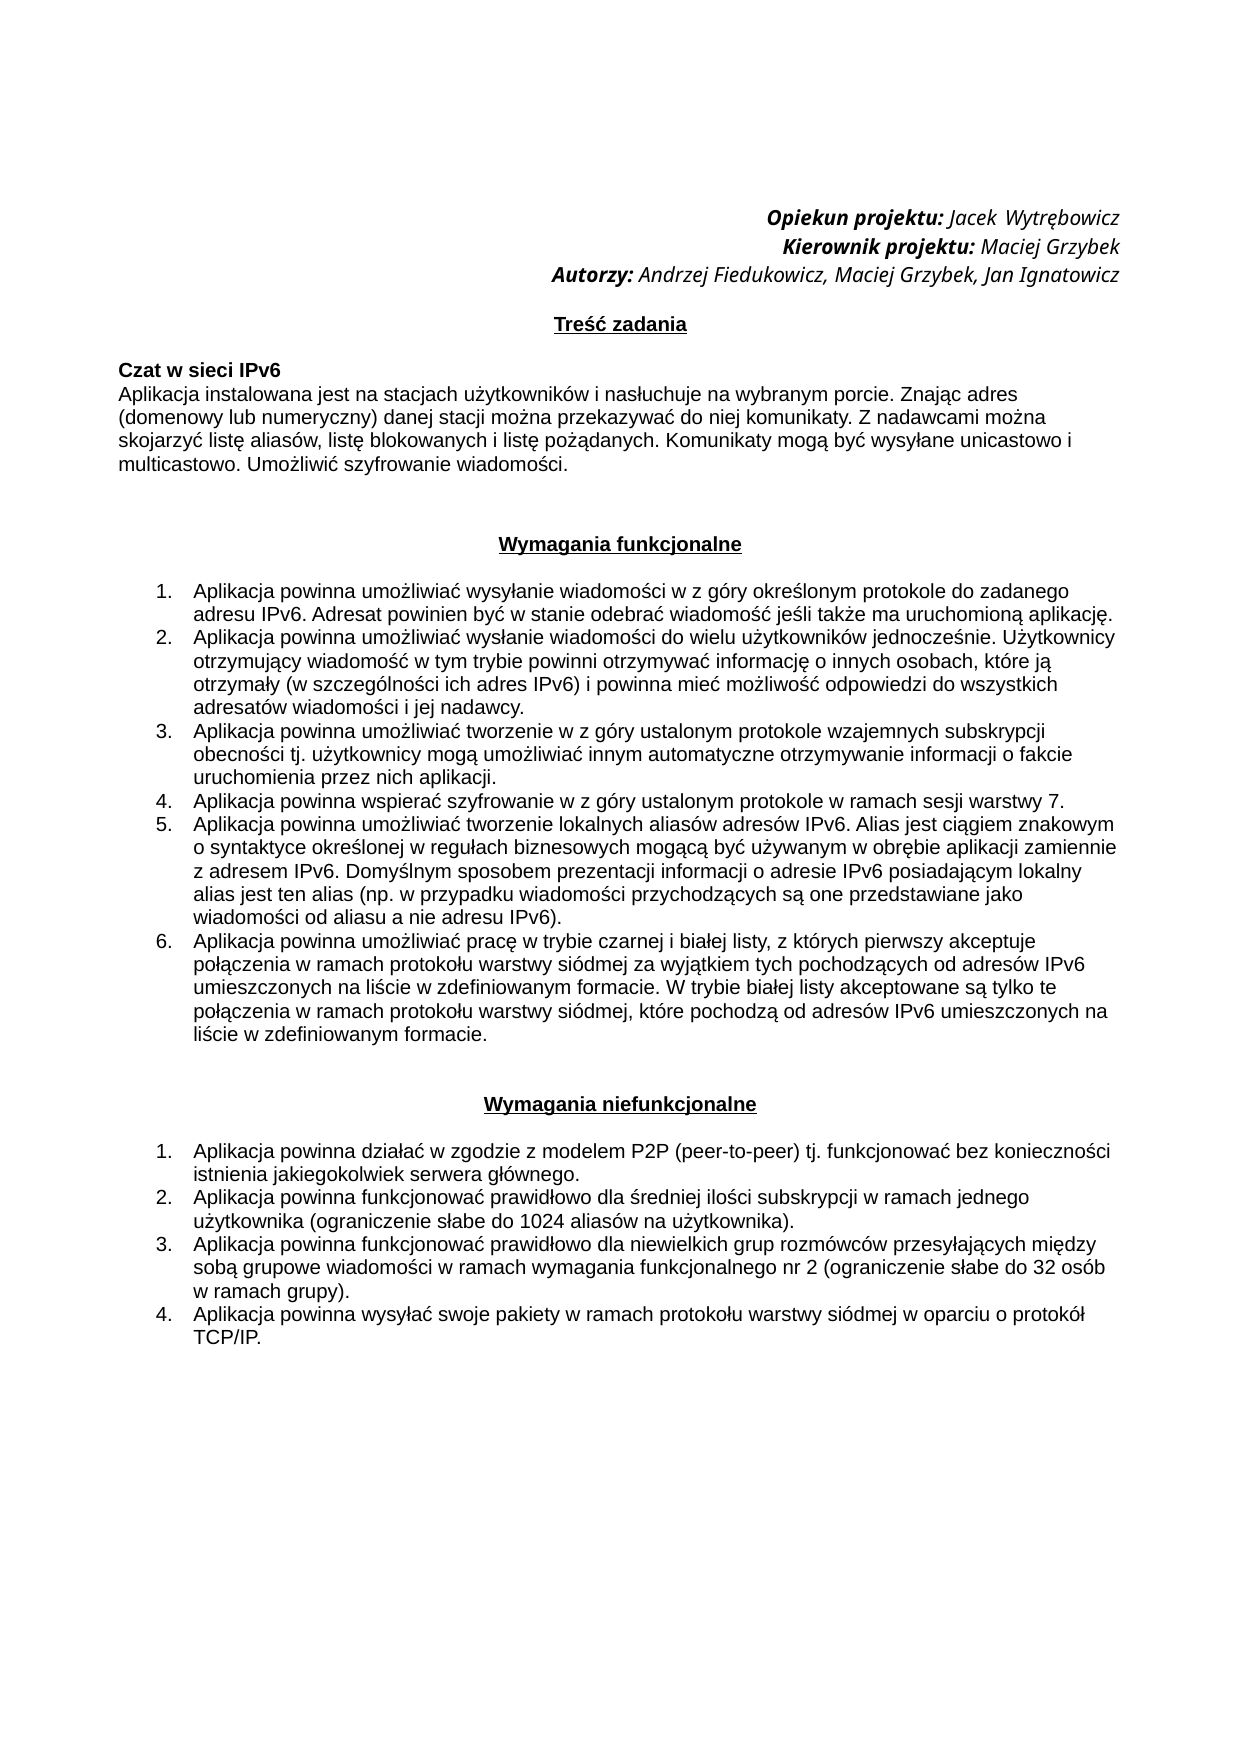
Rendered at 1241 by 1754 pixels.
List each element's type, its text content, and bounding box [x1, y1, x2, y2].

list Aplikacja powinna umożliwiać tworzenie lokalnych aliasów adresów IPv6. Alias jest ciągiem znakowym o syntaktyce określonej w regułach biznesowych mogącą być używanym w obrębie aplikacji zamiennie z adresem IPv6. Domyślnym sposobem prezentacji informacji o adresie IPv6 posiadającym lokalny alias jest ten alias (np. w przypadku wiadomości przychodzących są one przedstawiane jako wiadomości od aliasu a nie adresu IPv6). [156, 812, 1122, 929]
list w ramach grupy). [156, 1279, 1122, 1302]
text Wymagania niefunkcjonalne [118, 1092, 1122, 1116]
list Aplikacja powinna działać w zgodzie z modelem P2P (peer-to-peer) tj. funkcjonować bez konieczności istnienia jakiegokolwiek serwera głównego. [156, 1139, 1122, 1186]
text Autorzy: Andrzej Fiedukowicz, Maciej Grzybek, Jan Ignatowicz [118, 260, 1122, 289]
text Kierownik projektu: Maciej Grzybek [118, 232, 1122, 260]
list Aplikacja powinna wysyłać swoje pakiety w ramach protokołu warstwy siódmej w oparciu o protokół TCP/IP. [156, 1302, 1122, 1349]
list Aplikacja powinna umożliwiać wysłanie wiadomości do wielu użytkowników jednocześnie. Użytkownicy otrzymujący wiadomość w tym trybie powinni otrzymywać informację o innych osobach, które ją otrzymały (w szczególności ich adres IPv6) i powinna mieć możliwość odpowiedzi do wszystkich adresatów wiadomości i jej nadawcy. [156, 626, 1122, 719]
text Treść zadania [118, 312, 1122, 335]
list Aplikacja powinna umożliwiać wysyłanie wiadomości w z góry określonym protokole do zadanego adresu IPv6. Adresat powinien być w stanie odebrać wiadomość jeśli także ma uruchomioną aplikację. [156, 579, 1122, 626]
list Aplikacja powinna umożliwiać tworzenie w z góry ustalonym protokole wzajemnych subskrypcji obecności tj. użytkownicy mogą umożliwiać innym automatyczne otrzymywanie informacji o fakcie uruchomienia przez nich aplikacji. [156, 719, 1122, 789]
list Aplikacja powinna wspierać szyfrowanie w z góry ustalonym protokole w ramach sesji warstwy 7. [156, 789, 1122, 812]
text Opiekun projektu: Jacek Wytrębowicz [118, 203, 1122, 232]
list Aplikacja powinna umożliwiać pracę w trybie czarnej i białej listy, z których pierwszy akceptuje połączenia w ramach protokołu warstwy siódmej za wyjątkiem tych pochodzących od adresów IPv6 umieszczonych na liście w zdefiniowanym formacie. W trybie białej listy akceptowane są tylko te połączenia w ramach protokołu warstwy siódmej, które pochodzą od adresów IPv6 umieszczonych na liście w zdefiniowanym formacie. [156, 929, 1122, 1046]
list Aplikacja powinna funkcjonować prawidłowo dla niewielkich grup rozmówców przesyłających między sobą grupowe wiadomości w ramach wymagania funkcjonalnego nr 2 (ograniczenie słabe do 32 osób [156, 1232, 1122, 1279]
text Wymagania funkcjonalne [118, 532, 1122, 556]
list Aplikacja powinna funkcjonować prawidłowo dla średniej ilości subskrypcji w ramach jednego użytkownika (ograniczenie słabe do 1024 aliasów na użytkownika). [156, 1186, 1122, 1232]
text Czat w sieci IPv6 Aplikacja instalowana jest na stacjach użytkowników i nasłuchuje na wybranym porcie. Znając adres (domenowy lub numeryczny) danej stacji można przekazywać do niej komunikaty. Z nadawcami można skojarzyć listę aliasów, listę blokowanych i listę pożądanych. Komunikaty mogą być wysyłane unicastowo i multicastowo. Umożliwić szyfrowanie wiadomości. [118, 359, 1122, 504]
